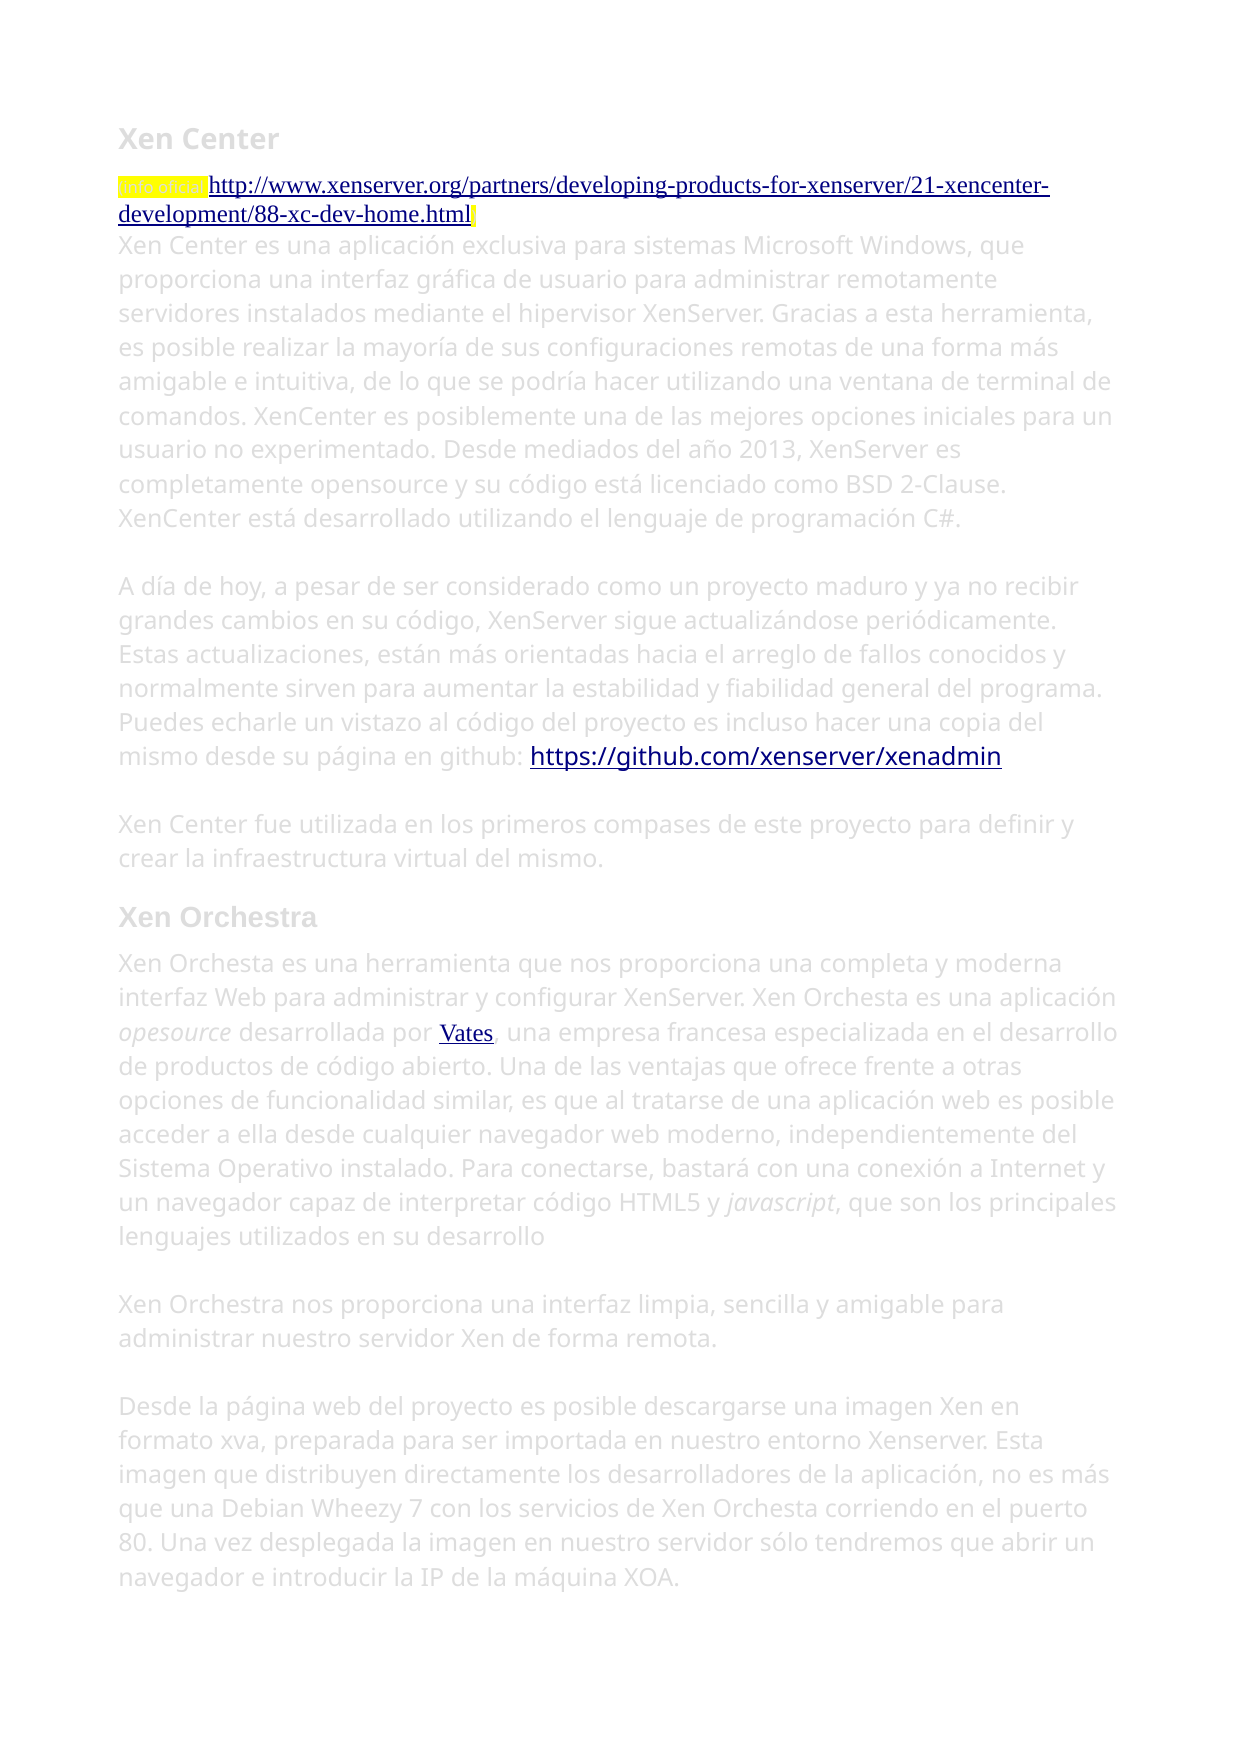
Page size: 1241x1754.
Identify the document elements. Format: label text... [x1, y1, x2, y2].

text Xen Orchestra nos proporciona una interfaz limpia, sencilla y amigable para administrar nuestro servidor Xen de forma remota. [118, 1287, 1122, 1355]
text Xen Orchesta es una herramienta que nos proporciona una completa y moderna interfaz Web para administrar y configurar XenServer. Xen Orchesta es una aplicación opesource desarrollada por Vates, una empresa francesa especializada en el desarrollo de productos de código abierto. Una de las ventajas que ofrece frente a otras opciones de funcionalidad similar, es que al tratarse de una aplicación web es posible acceder a ella desde cualquier navegador web moderno, independientemente del Sistema Operativo instalado. Para conectarse, bastará con una conexión a Internet y un navegador capaz de interpretar código HTML5 y javascript, que son los principales lenguajes utilizados en su desarrollo [118, 946, 1122, 1253]
text Desde la página web del proyecto es posible descargarse una imagen Xen en formato xva, preparada para ser importada en nuestro entorno Xenserver. Esta imagen que distribuyen directamente los desarrolladores de la aplicación, no es más que una Debian Wheezy 7 con los servicios de Xen Orchesta corriendo en el puerto 80. Una vez desplegada la imagen en nuestro servidor sólo tendremos que abrir un navegador e introducir la IP de la máquina XOA. [118, 1389, 1122, 1593]
subtitle Xen Orchestra [118, 900, 1122, 933]
text A día de hoy, a pesar de ser considerado como un proyecto maduro y ya no recibir grandes cambios en su código, XenServer sigue actualizándose periódicamente. Estas actualizaciones, están más orientadas hacia el arreglo de fallos conocidos y normalmente sirven para aumentar la estabilidad y fiabilidad general del programa. [118, 568, 1122, 705]
text Puedes echarle un vistazo al código del proyecto es incluso hacer una copia del mismo desde su página en github: https://github.com/xenserver/xenadmin [118, 705, 1122, 773]
text (info oficial http://www.xenserver.org/partners/developing-products-for-xenserver/21-xencenter-development/88-xc-dev-home.html) [118, 170, 1122, 228]
text Xen Center fue utilizada en los primeros compases de este proyecto para definir y crear la infraestructura virtual del mismo. [118, 807, 1122, 875]
subtitle Xen Center [118, 118, 1122, 158]
text Xen Center es una aplicación exclusiva para sistemas Microsoft Windows, que proporciona una interfaz gráfica de usuario para administrar remotamente servidores instalados mediante el hipervisor XenServer. Gracias a esta herramienta, es posible realizar la mayoría de sus configuraciones remotas de una forma más amigable e intuitiva, de lo que se podría hacer utilizando una ventana de terminal de comandos. XenCenter es posiblemente una de las mejores opciones iniciales para un usuario no experimentado. Desde mediados del año 2013, XenServer es completamente opensource y su código está licenciado como BSD 2-Clause. XenCenter está desarrollado utilizando el lenguaje de programación C#. [118, 228, 1122, 534]
